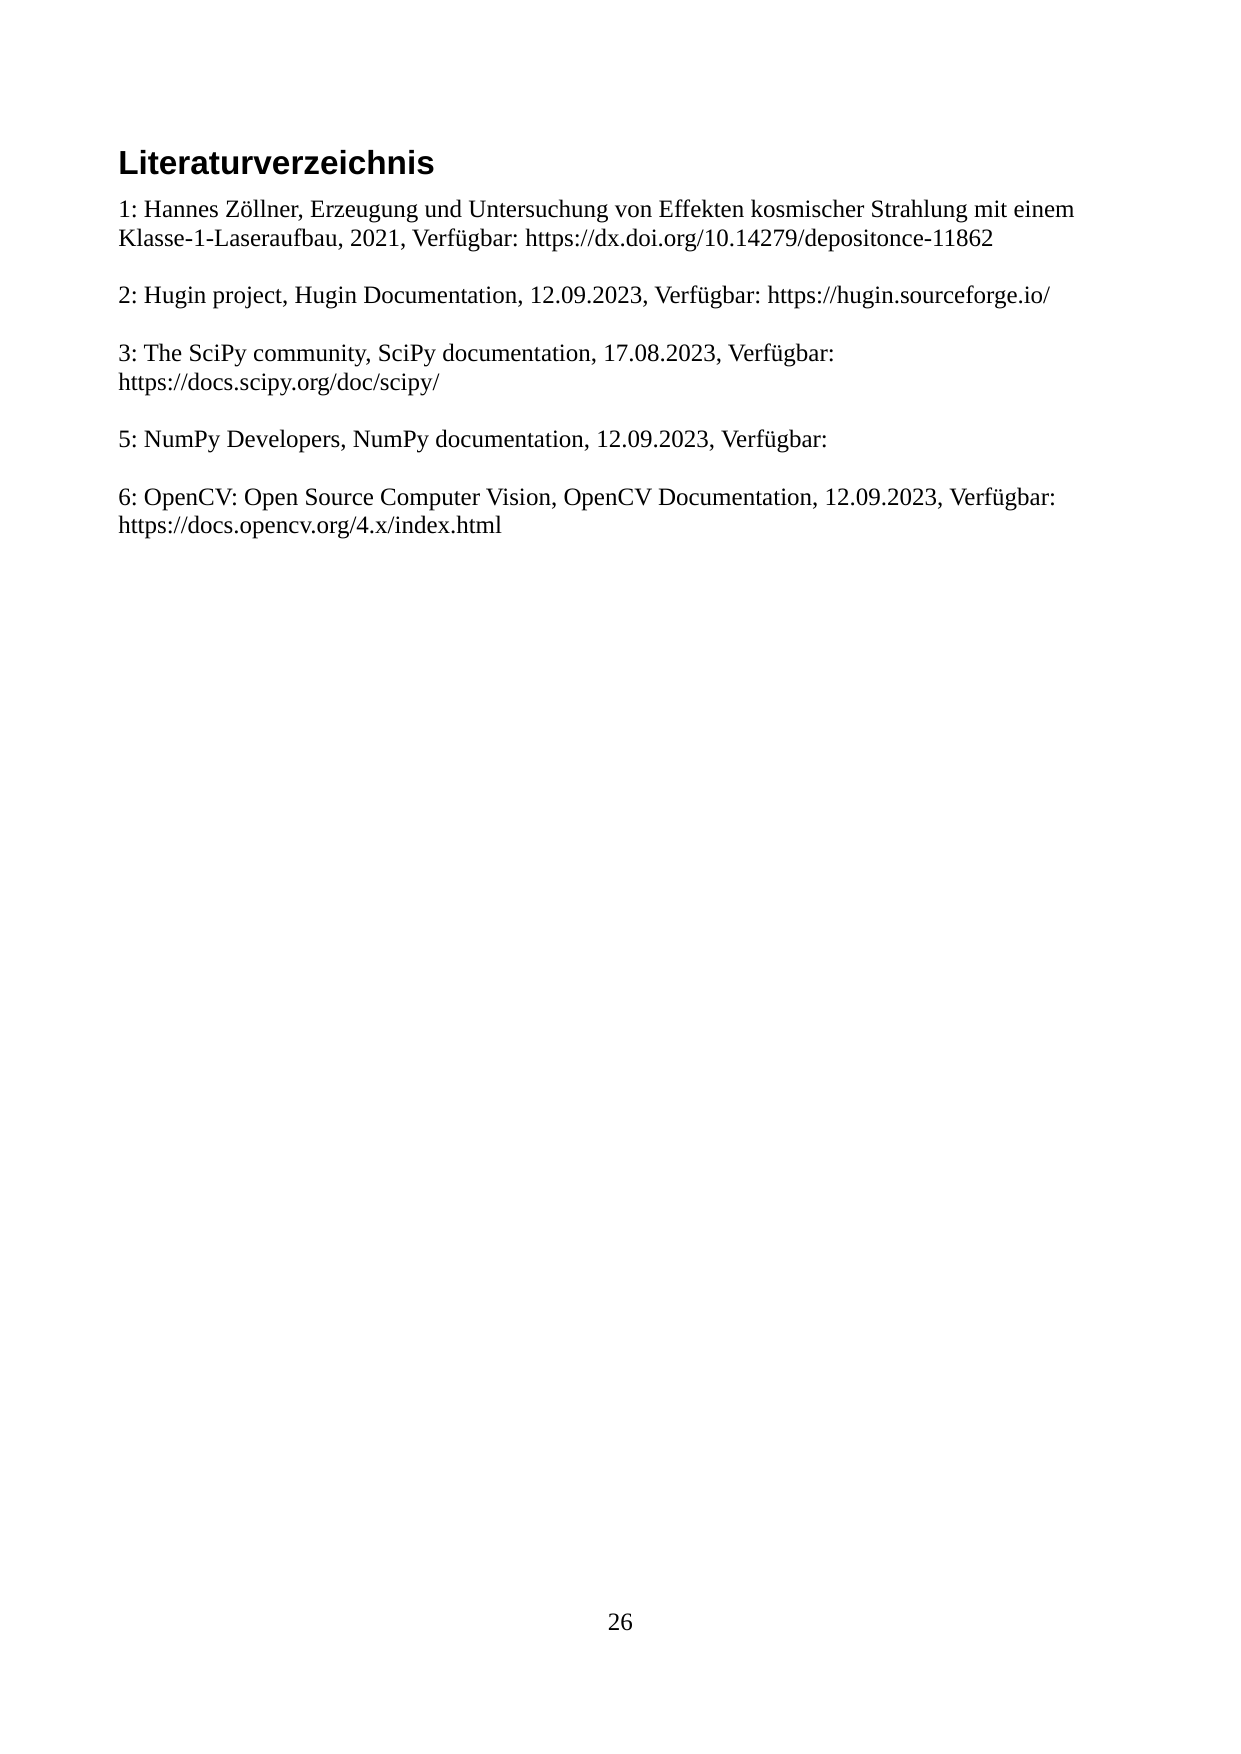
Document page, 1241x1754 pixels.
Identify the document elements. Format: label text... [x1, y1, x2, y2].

text 3: The SciPy community, SciPy documentation, 17.08.2023, Verfügbar: https://docs.scipy.org/doc/scipy/ [118, 338, 1122, 395]
subtitle Literaturverzeichnis [118, 143, 1122, 182]
text 1: Hannes Zöllner, Erzeugung und Untersuchung von Effekten kosmischer Strahlung mit einem Klasse-1-Laseraufbau, 2021, Verfügbar: https://dx.doi.org/10.14279/depositonce-11862 [118, 194, 1122, 252]
text 6: OpenCV: Open Source Computer Vision, OpenCV Documentation, 12.09.2023, Verfügbar: https://docs.opencv.org/4.x/index.html [118, 482, 1122, 539]
text 5: NumPy Developers, NumPy documentation, 12.09.2023, Verfügbar: [118, 424, 1122, 453]
text 2: Hugin project, Hugin Documentation, 12.09.2023, Verfügbar: https://hugin.sourceforge.io/ [118, 280, 1122, 309]
